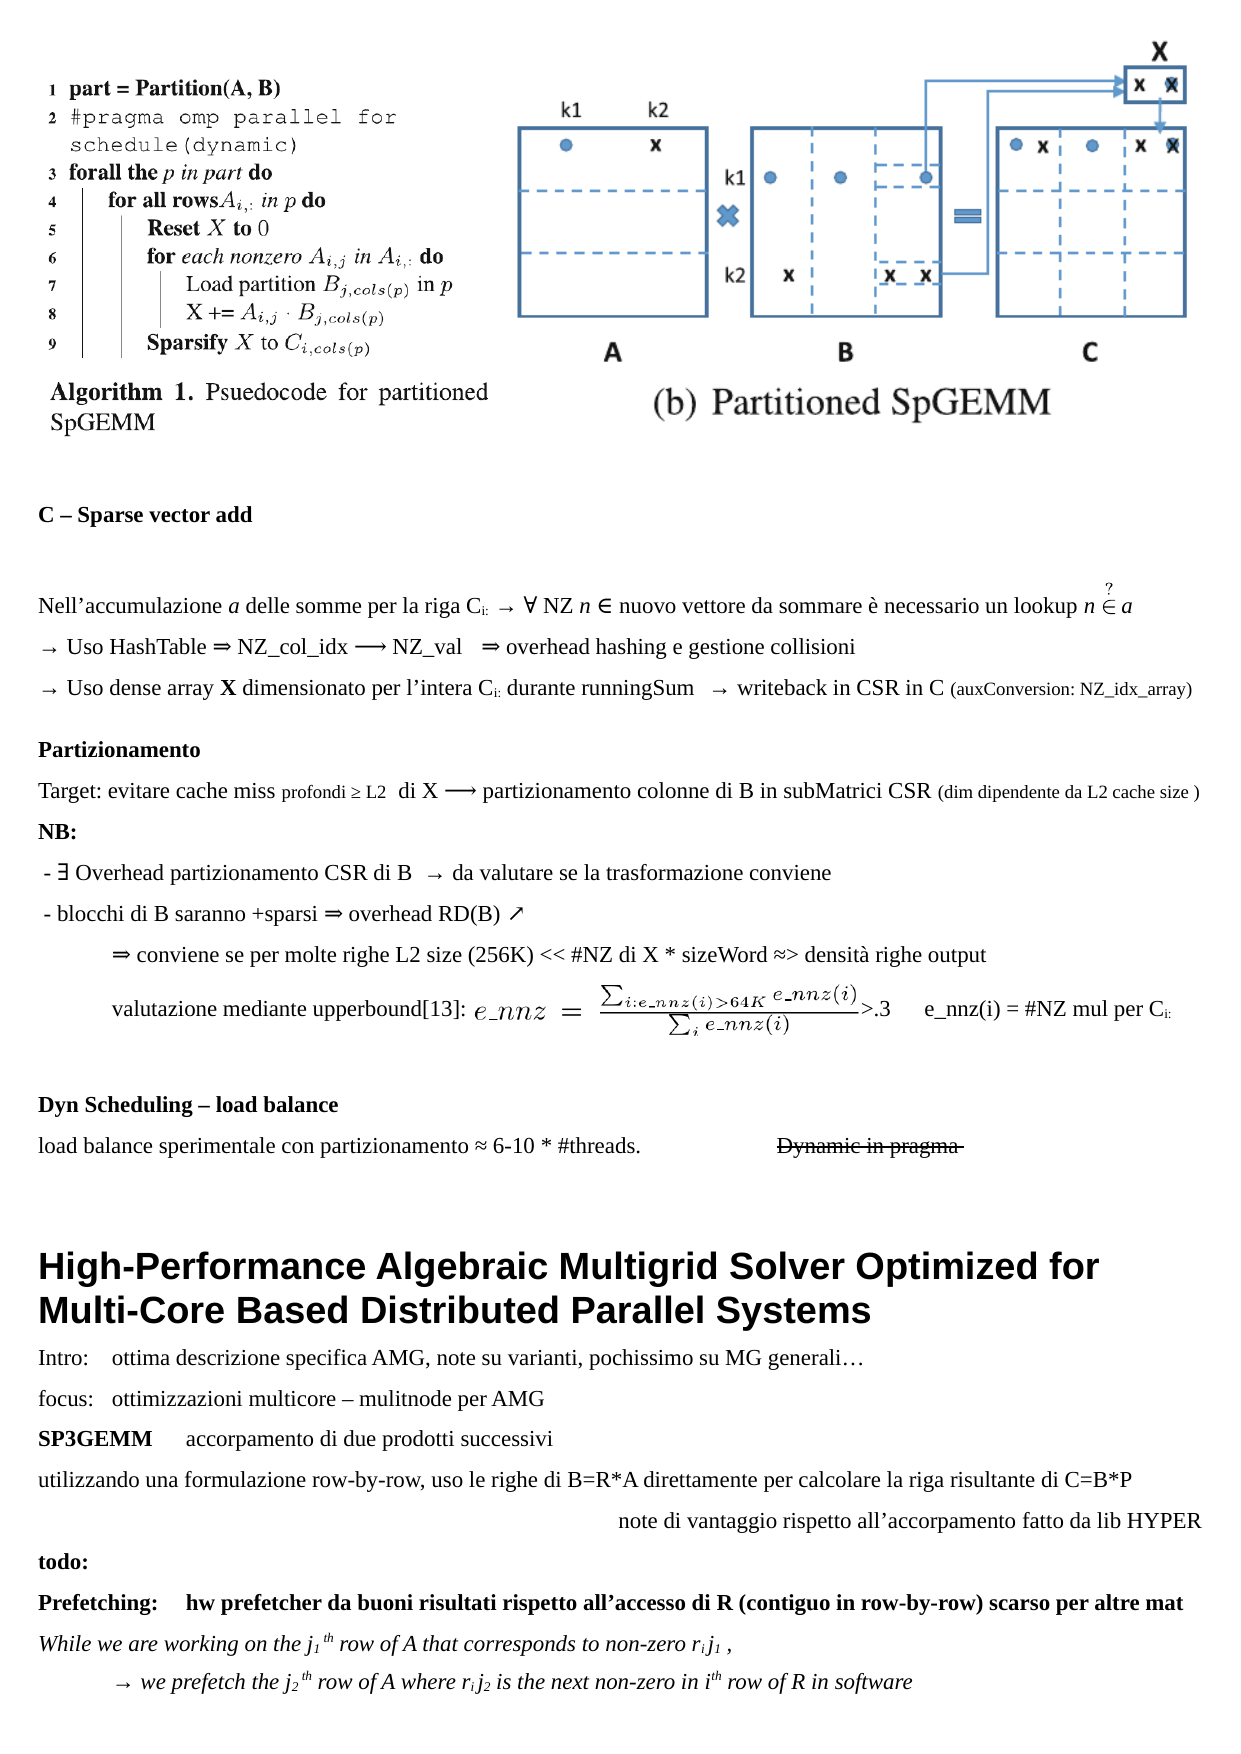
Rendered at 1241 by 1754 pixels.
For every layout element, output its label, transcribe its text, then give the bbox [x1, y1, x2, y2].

text - ∃ Overhead partizionamento CSR di B → da valutare se la trasformazione conviene [38, 859, 1202, 886]
subtitle High-Performance Algebraic Multigrid Solver Optimized for Multi-Core Based Distributed Parallel Systems [38, 1244, 1202, 1331]
text load balance sperimentale con partizionamento ≈ 6-10 * #threads. Dynamic in pragma [38, 1132, 1202, 1158]
text Partizionamento [38, 736, 1202, 763]
picture [472, 982, 861, 1036]
text - blocchi di B saranno +sparsi ⇒ overhead RD(B) ↗ [38, 900, 1202, 926]
text While we are working on the j1 th row of A that corresponds to non-zero ri j1 , [38, 1630, 1202, 1657]
text valutazione mediante upperbound[13]: [38, 982, 472, 1036]
text NB: [38, 818, 1202, 844]
text todo: [38, 1548, 1202, 1575]
text utilizzando una formulazione row-by-row, uso le righe di B=R*A direttamente per calcolare la riga risultante di C=B*P [38, 1466, 1202, 1493]
text ⇒ conviene se per molte righe L2 size (256K) << #NZ di X * sizeWord ≈> densità righe output [38, 941, 1202, 967]
text >.3 e_nnz(i) = #NZ mul per Ci: [861, 982, 1202, 1036]
text Nell’accumulazione a delle somme per la riga Ci: → ∀ NZ n ∈ nuovo vettore da sommare è necessario un lookup n a [38, 583, 1202, 618]
text Prefetching: hw prefetcher da buoni risultati rispetto all’accesso di R (contiguo in row-by-row) scarso per altre mat [38, 1589, 1202, 1616]
text note di vantaggio rispetto all’accorpamento fatto da lib HYPER [38, 1507, 1202, 1534]
text Target: evitare cache miss profondi ≥ L2 di X ⟶ partizionamento colonne di B in subMatrici CSR (dim dipendente da L2 cache size ) [38, 777, 1202, 804]
text Intro: ottima descrizione specifica AMG, note su varianti, pochissimo su MG generali… [38, 1344, 1202, 1370]
picture [45, 37, 1196, 446]
text → Uso HashTable ⇒ NZ_col_idx ⟶ NZ_val ⇒ overhead hashing e gestione collisioni [38, 633, 1202, 659]
text Dyn Scheduling – load balance [38, 1091, 1202, 1118]
text SP3GEMM accorpamento di due prodotti successivi [38, 1426, 1202, 1452]
text focus: ottimizzazioni multicore – mulitnode per AMG [38, 1384, 1202, 1411]
text → Uso dense array X dimensionato per l’intera Ci: durante runningSum → writeback in CSR in C (auxConversion: NZ_idx_array) [38, 674, 1202, 722]
text C – Sparse vector add [38, 501, 1202, 527]
text → we prefetch the j2 th row of A where ri j2 is the next non-zero in ith row of R in software [38, 1668, 1202, 1695]
